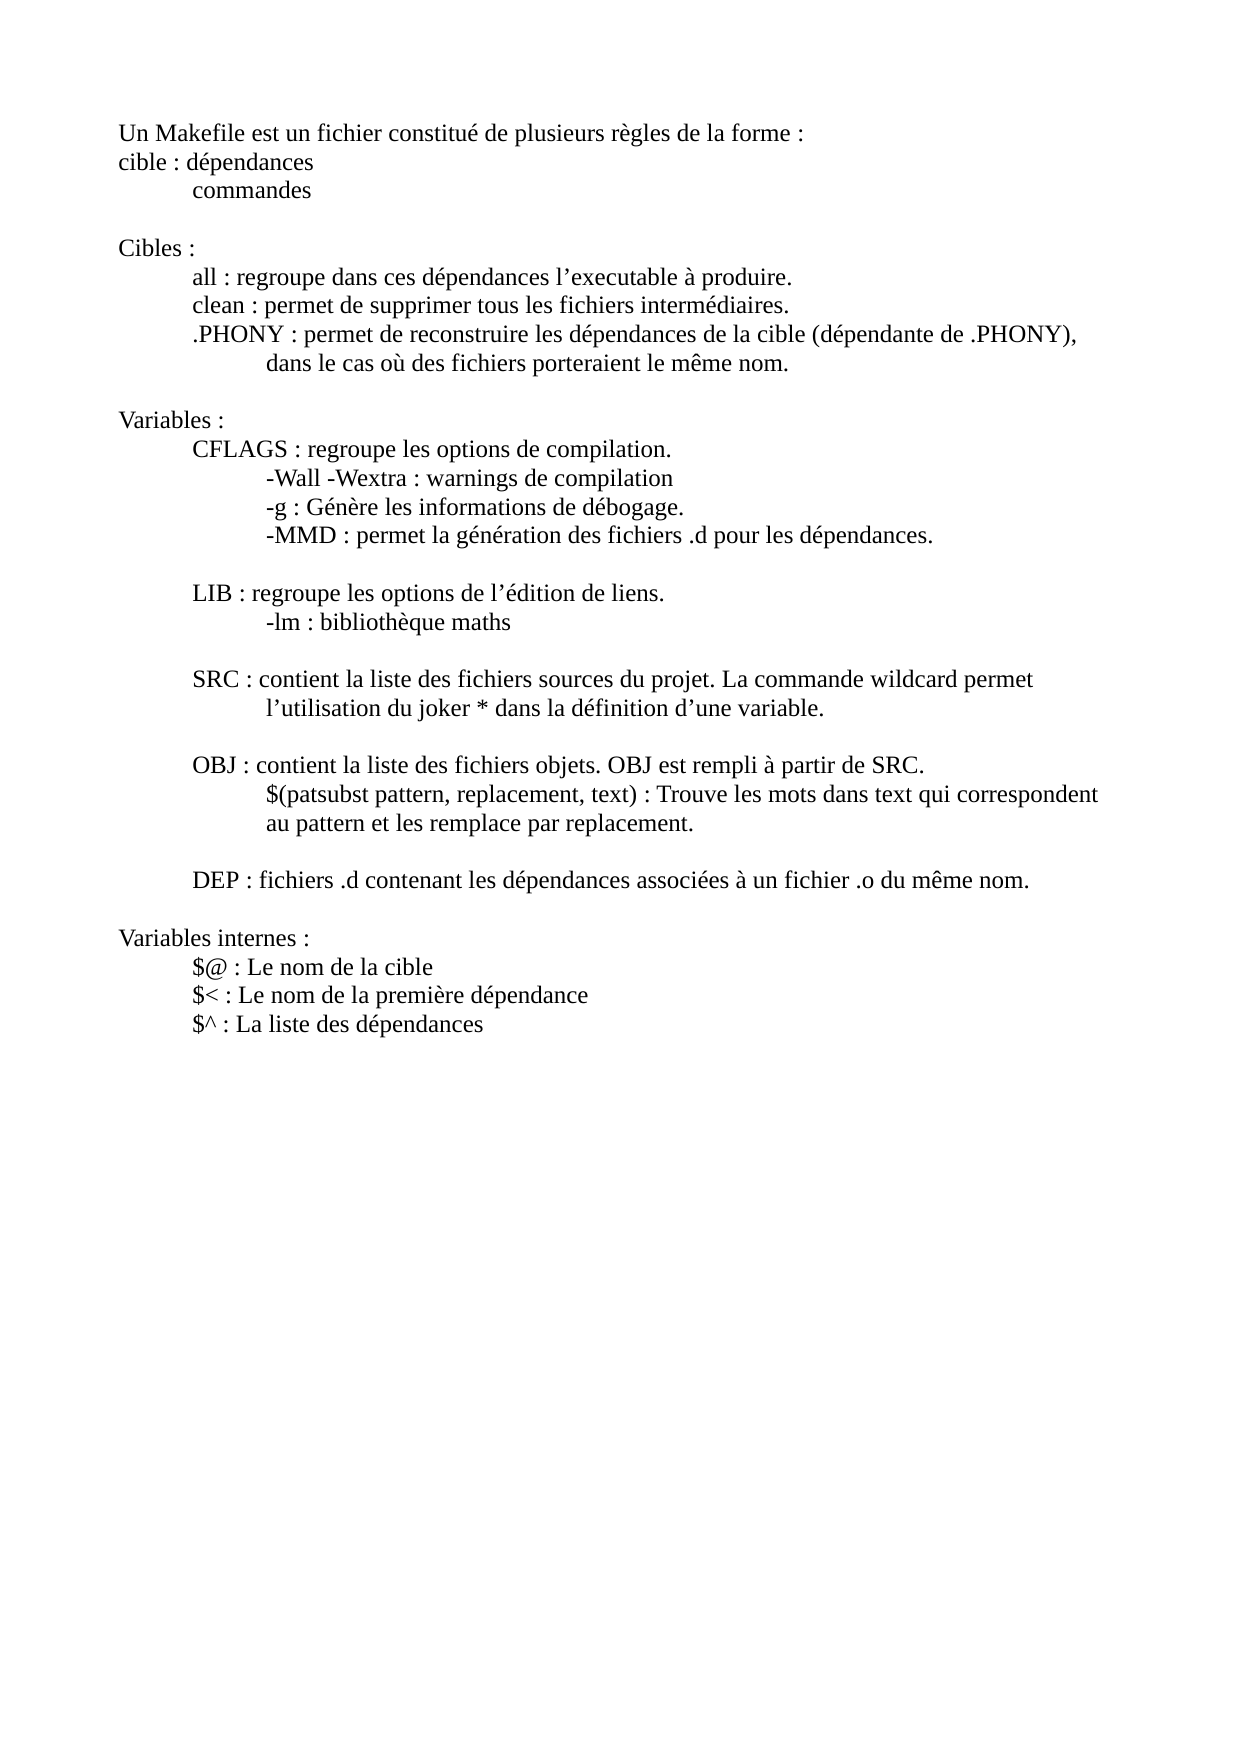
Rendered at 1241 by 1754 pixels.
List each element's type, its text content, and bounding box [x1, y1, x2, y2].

text $< : Le nom de la première dépendance [118, 981, 1122, 1009]
text $^ : La liste des dépendances [118, 1009, 1122, 1038]
text -MMD : permet la génération des fichiers .d pour les dépendances. [118, 521, 1122, 549]
text Variables internes : [118, 923, 1122, 952]
text -Wall -Wextra : warnings de compilation [118, 463, 1122, 492]
text $@ : Le nom de la cible [118, 952, 1122, 981]
text CFLAGS : regroupe les options de compilation. [118, 434, 1122, 463]
text all : regroupe dans ces dépendances l’executable à produire. [118, 262, 1122, 291]
text -g : Génère les informations de débogage. [118, 492, 1122, 521]
text LIB : regroupe les options de l’édition de liens. [118, 578, 1122, 607]
text OBJ : contient la liste des fichiers objets. OBJ est rempli à partir de SRC. [118, 751, 1122, 779]
text SRC : contient la liste des fichiers sources du projet. La commande wildcard permet l’utilisation du joker * dans la définition d’une variable. [118, 664, 1122, 722]
text Variables : [118, 406, 1122, 434]
text cible : dépendances [118, 147, 1122, 176]
text .PHONY : permet de reconstruire les dépendances de la cible (dépendante de .PHONY), dans le cas où des fichiers porteraient le même nom. [118, 319, 1122, 377]
text clean : permet de supprimer tous les fichiers intermédiaires. [118, 291, 1122, 319]
text DEP : fichiers .d contenant les dépendances associées à un fichier .o du même nom. [118, 866, 1122, 894]
text $(patsubst pattern, replacement, text) : Trouve les mots dans text qui correspondent au pattern et les remplace par replacement. [118, 779, 1122, 837]
text Un Makefile est un fichier constitué de plusieurs règles de la forme : [118, 118, 1122, 147]
text Cibles : [118, 233, 1122, 262]
text -lm : bibliothèque maths [118, 607, 1122, 636]
text commandes [118, 176, 1122, 204]
